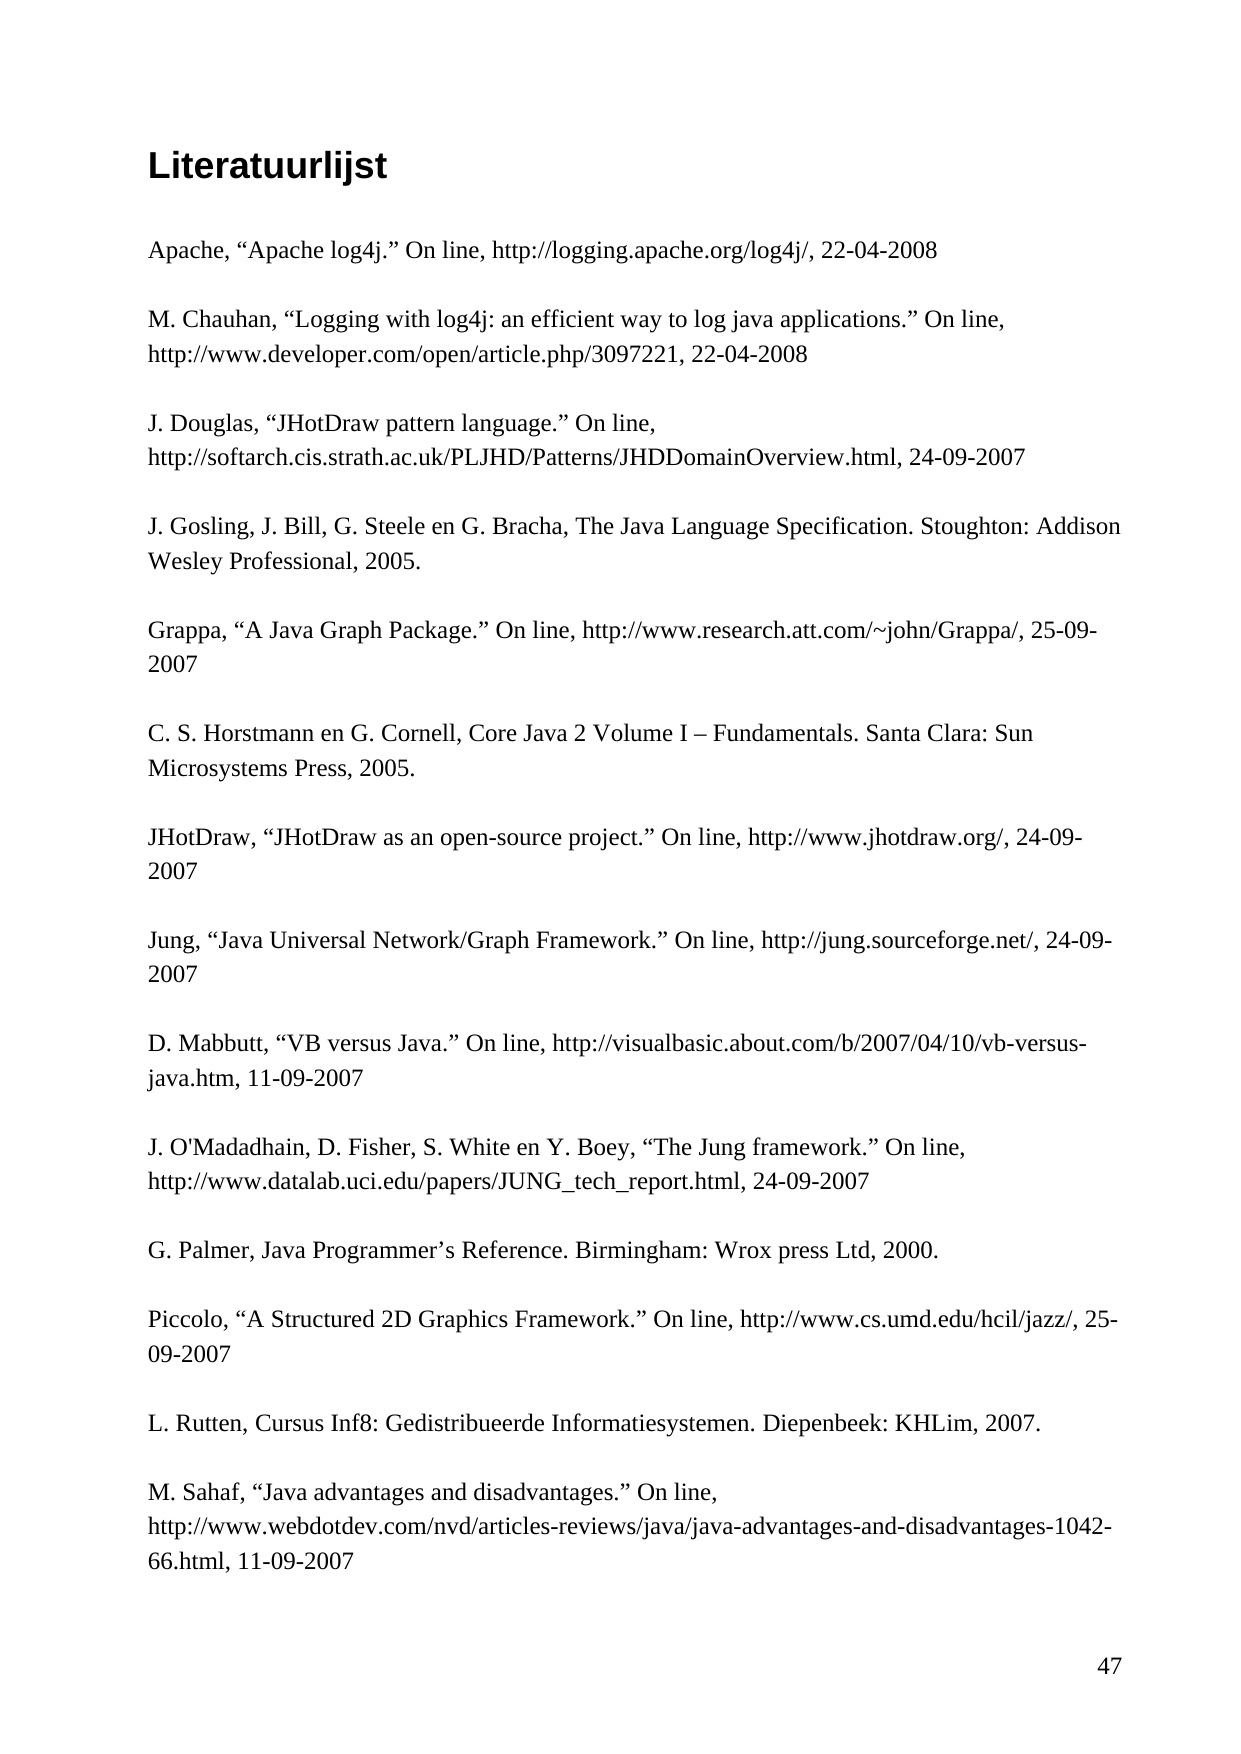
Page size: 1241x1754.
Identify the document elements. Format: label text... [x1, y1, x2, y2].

text J. Douglas, “JHotDraw pattern language.” On line, http://softarch.cis.strath.ac.uk/PLJHD/Patterns/JHDDomainOverview.html, 24-09-2007 [148, 408, 1122, 471]
text Literatuurlijst [148, 143, 1122, 186]
text G. Palmer, Java Programmer’s Reference. Birmingham: Wrox press Ltd, 2000. [148, 1235, 1122, 1264]
text D. Mabbutt, “VB versus Java.” On line, http://visualbasic.about.com/b/2007/04/10/vb-versus-java.htm, 11-09-2007 [148, 1028, 1122, 1092]
text Grappa, “A Java Graph Package.” On line, http://www.research.att.com/~john/Grappa/, 25-09-2007 [148, 615, 1122, 678]
text M. Chauhan, “Logging with log4j: an efficient way to log java applications.” On line, http://www.developer.com/open/article.php/3097221, 22-04-2008 [148, 304, 1122, 368]
text J. Gosling, J. Bill, G. Steele en G. Bracha, The Java Language Specification. Stoughton: Addison Wesley Professional, 2005. [148, 511, 1122, 574]
text Jung, “Java Universal Network/Graph Framework.” On line, http://jung.sourceforge.net/, 24-09-2007 [148, 925, 1122, 988]
text J. O'Madadhain, D. Fisher, S. White en Y. Boey, “The Jung framework.” On line, http://www.datalab.uci.edu/papers/JUNG_tech_report.html, 24-09-2007 [148, 1132, 1122, 1195]
text JHotDraw, “JHotDraw as an open-source project.” On line, http://www.jhotdraw.org/, 24-09-2007 [148, 822, 1122, 885]
text Apache, “Apache log4j.” On line, http://logging.apache.org/log4j/, 22-04-2008 [148, 236, 1122, 264]
text Piccolo, “A Structured 2D Graphics Framework.” On line, http://www.cs.umd.edu/hcil/jazz/, 25-09-2007 [148, 1304, 1122, 1368]
text L. Rutten, Cursus Inf8: Gedistribueerde Informatiesystemen. Diepenbeek: KHLim, 2007. [148, 1408, 1122, 1437]
text C. S. Horstmann en G. Cornell, Core Java 2 Volume I – Fundamentals. Santa Clara: Sun Microsystems Press, 2005. [148, 718, 1122, 781]
text M. Sahaf, “Java advantages and disadvantages.” On line, http://www.webdotdev.com/nvd/articles-reviews/java/java-advantages-and-disadvantages-1042-66.html, 11-09-2007 [148, 1477, 1122, 1574]
